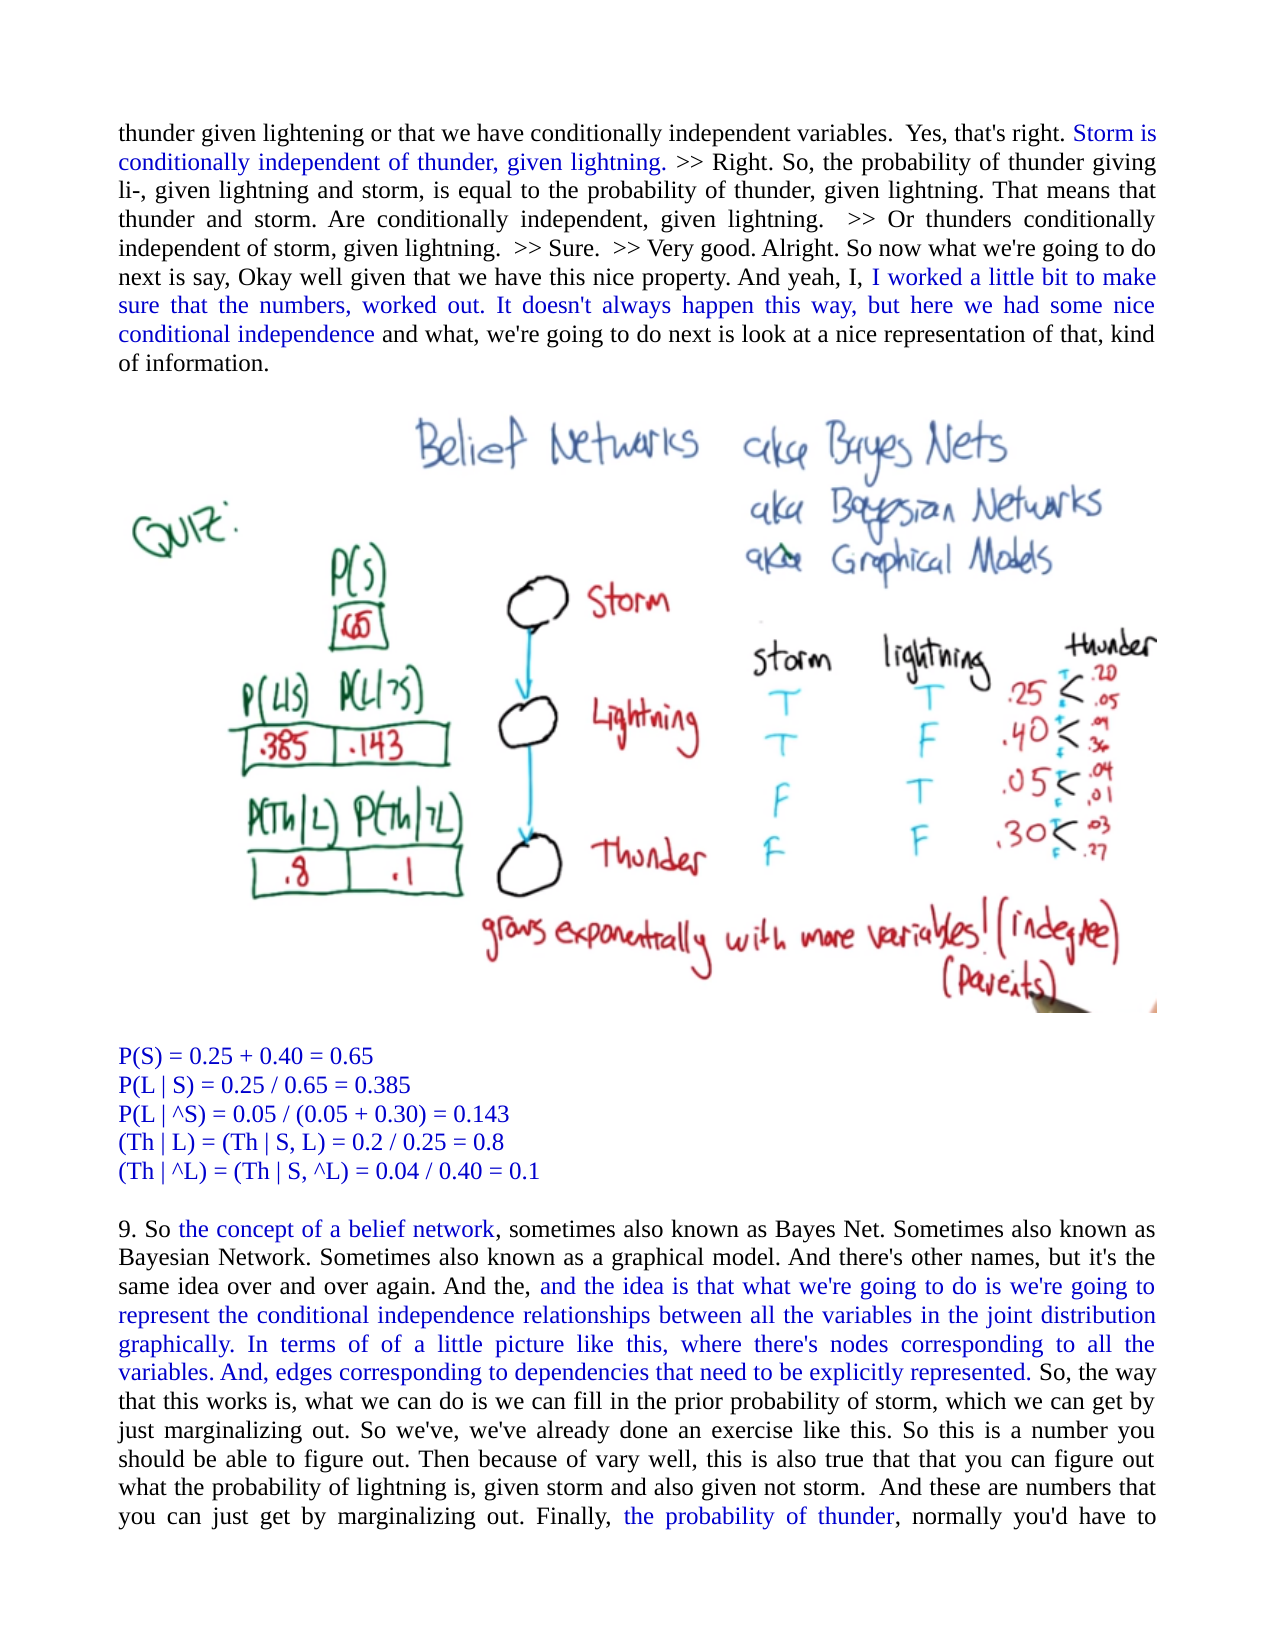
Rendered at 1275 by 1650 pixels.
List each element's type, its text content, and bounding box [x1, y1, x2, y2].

text thunder given lightening or that we have conditionally independent variables. Yes, that's right. Storm is conditionally independent of thunder, given lightning. >> Right. So, the probability of thunder giving li-, given lightning and storm, is equal to the probability of thunder, given lightning. That means that thunder and storm. Are conditionally independent, given lightning. >> Or thunders conditionally independent of storm, given lightning. >> Sure. >> Very good. Alright. So now what we're going to do next is say, Okay well given that we have this nice property. And yeah, I, I worked a little bit to make sure that the numbers, worked out. It doesn't always happen this way, but here we had some nice conditional independence and what, we're going to do next is look at a nice representation of that, kind of information. [118, 118, 1157, 377]
text P(L | ^S) = 0.05 / (0.05 + 0.30) = 0.143 [118, 1099, 1157, 1127]
text P(L | S) = 0.25 / 0.65 = 0.385 [118, 1070, 1157, 1099]
text (Th | ^L) = (Th | S, ^L) = 0.04 / 0.40 = 0.1 [118, 1156, 1157, 1185]
text (Th | L) = (Th | S, L) = 0.2 / 0.25 = 0.8 [118, 1127, 1157, 1156]
text 9. So the concept of a belief network, sometimes also known as Bayes Net. Sometimes also known as Bayesian Network. Sometimes also known as a graphical model. And there's other names, but it's the same idea over and over again. And the, and the idea is that what we're going to do is we're going to represent the conditional independence relationships between all the variables in the joint distribution graphically. In terms of of a little picture like this, where there's nodes corresponding to all the variables. And, edges corresponding to dependencies that need to be explicitly represented. So, the way that this works is, what we can do is we can fill in the prior probability of storm, which we can get by just marginalizing out. So we've, we've already done an exercise like this. So this is a number you should be able to figure out. Then because of vary well, this is also true that that you can figure out what the probability of lightning is, given storm and also given not storm. And these are numbers that you can just get by marginalizing out. Finally, the probability of thunder, normally you'd have to [118, 1214, 1157, 1530]
picture [118, 405, 1157, 1013]
text P(S) = 0.25 + 0.40 = 0.65 [118, 1041, 1157, 1070]
